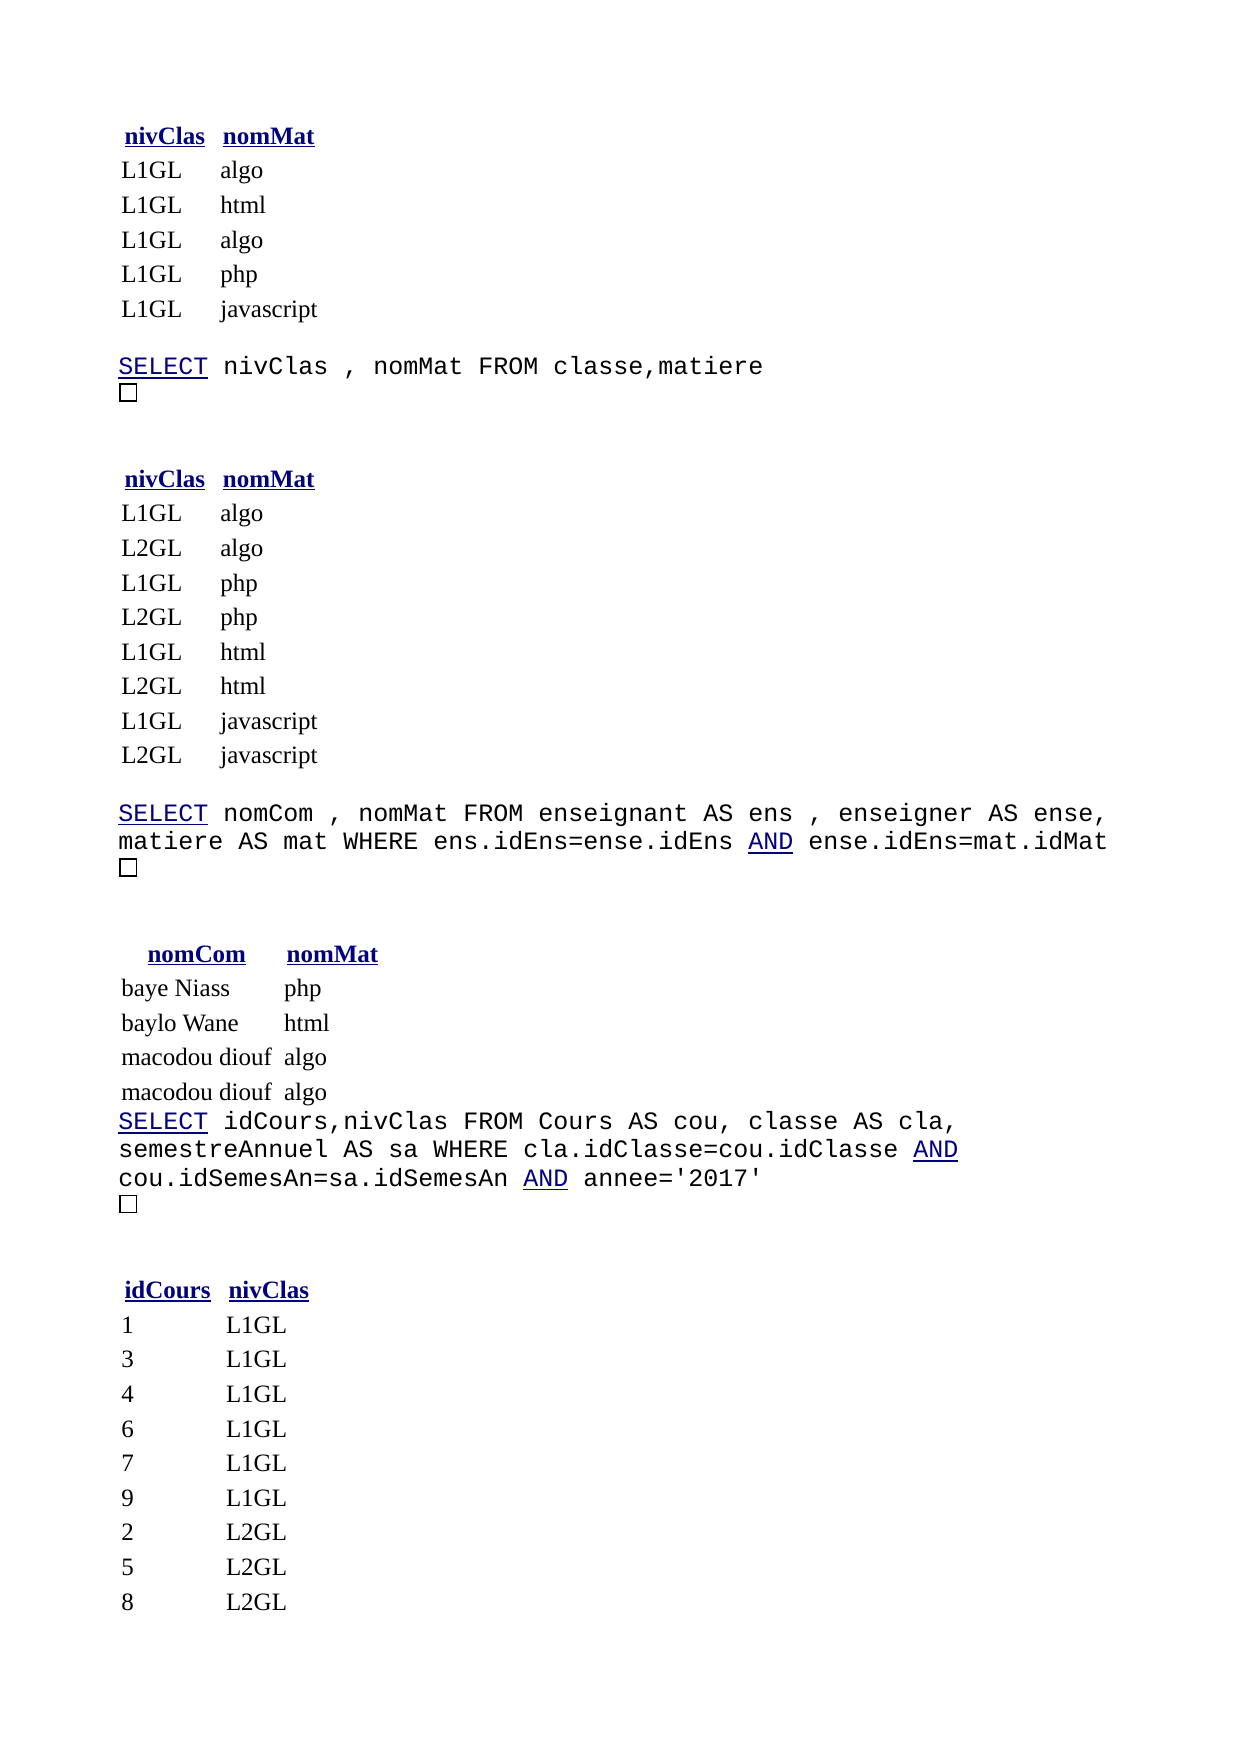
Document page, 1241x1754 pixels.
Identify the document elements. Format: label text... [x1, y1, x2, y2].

table_cell algo [217, 153, 326, 187]
table_cell L1GL [118, 634, 217, 668]
text SELECT nivClas , nomMat FROM classe,matiere [118, 354, 1122, 382]
table_cell 6 [118, 1411, 223, 1445]
table_cell [321, 1307, 337, 1342]
table_cell [326, 703, 342, 738]
table_cell L1GL [118, 703, 217, 738]
table_cell [321, 1411, 337, 1445]
table_cell [321, 1584, 337, 1618]
table_cell macodou diouf [118, 1074, 281, 1109]
table_cell L1GL [118, 565, 217, 599]
table_cell [326, 669, 342, 703]
table_header nivClas [223, 1273, 321, 1307]
table_cell baylo Wane [118, 1005, 281, 1039]
table_cell [390, 1005, 406, 1039]
table_cell [326, 496, 342, 530]
table_cell 9 [118, 1480, 223, 1514]
table_cell javascript [217, 291, 326, 326]
table_cell L1GL [223, 1411, 321, 1445]
table_cell [326, 256, 342, 291]
table_header [326, 118, 342, 153]
table_cell [321, 1480, 337, 1514]
table_cell [326, 599, 342, 634]
table_header [390, 936, 406, 970]
table_cell php [217, 599, 326, 634]
table_cell 5 [118, 1549, 223, 1584]
table_header [321, 1273, 337, 1307]
table_cell algo [217, 496, 326, 530]
table_cell html [217, 634, 326, 668]
table_cell [390, 970, 406, 1005]
table_cell L1GL [118, 153, 217, 187]
table_header nomMat [217, 461, 326, 496]
table_cell [321, 1515, 337, 1549]
table_cell javascript [217, 738, 326, 772]
table_cell php [217, 565, 326, 599]
table_cell L1GL [118, 187, 217, 222]
table_cell L2GL [118, 530, 217, 565]
table_cell L2GL [118, 738, 217, 772]
table_cell L2GL [118, 599, 217, 634]
table_header nivClas [118, 118, 217, 153]
table_cell L2GL [223, 1584, 321, 1618]
table_cell L2GL [223, 1549, 321, 1584]
table_header nomCom [118, 936, 281, 970]
table_cell 7 [118, 1445, 223, 1480]
table_cell [390, 1074, 406, 1109]
table_cell L1GL [118, 256, 217, 291]
table_cell L2GL [118, 669, 217, 703]
table_cell algo [217, 222, 326, 256]
table_cell L1GL [223, 1376, 321, 1411]
table_cell php [281, 970, 390, 1005]
table_cell L1GL [223, 1445, 321, 1480]
table_cell L1GL [118, 291, 217, 326]
table_cell L1GL [118, 496, 217, 530]
table_cell html [217, 669, 326, 703]
text SELECT idCours,nivClas FROM Cours AS cou, classe AS cla, semestreAnnuel AS sa WHERE cla.idClasse=cou.idClasse AND cou.idSemesAn=sa.idSemesAn AND annee='2017' [118, 1109, 1122, 1194]
table_cell [321, 1376, 337, 1411]
table_cell algo [281, 1040, 390, 1074]
table_cell [326, 187, 342, 222]
table_cell baye Niass [118, 970, 281, 1005]
table_cell html [281, 1005, 390, 1039]
table_cell L1GL [223, 1480, 321, 1514]
table_cell javascript [217, 703, 326, 738]
table_cell [326, 222, 342, 256]
table_cell 2 [118, 1515, 223, 1549]
table_cell [326, 530, 342, 565]
table_cell [321, 1445, 337, 1480]
table_cell L1GL [223, 1307, 321, 1342]
table_header nomMat [281, 936, 390, 970]
table_cell php [217, 256, 326, 291]
table_cell macodou diouf [118, 1040, 281, 1074]
table_cell algo [281, 1074, 390, 1109]
table_cell algo [217, 530, 326, 565]
table_cell 3 [118, 1342, 223, 1376]
table_cell html [217, 187, 326, 222]
table_cell 1 [118, 1307, 223, 1342]
text SELECT nomCom , nomMat FROM enseignant AS ens , enseigner AS ense, matiere AS mat WHERE ens.idEns=ense.idEns AND ense.idEns=mat.idMat [118, 801, 1122, 857]
table_cell [326, 634, 342, 668]
table_cell [326, 738, 342, 772]
table_cell [321, 1549, 337, 1584]
table_cell L1GL [223, 1342, 321, 1376]
table_header [326, 461, 342, 496]
table_header nivClas [118, 461, 217, 496]
table_cell L1GL [118, 222, 217, 256]
table_cell 4 [118, 1376, 223, 1411]
table_cell [326, 565, 342, 599]
table_cell [390, 1040, 406, 1074]
table_cell [326, 291, 342, 326]
table_cell 8 [118, 1584, 223, 1618]
table_cell L2GL [223, 1515, 321, 1549]
table_header nomMat [217, 118, 326, 153]
table_cell [321, 1342, 337, 1376]
table_cell [326, 153, 342, 187]
table_header idCours [118, 1273, 223, 1307]
